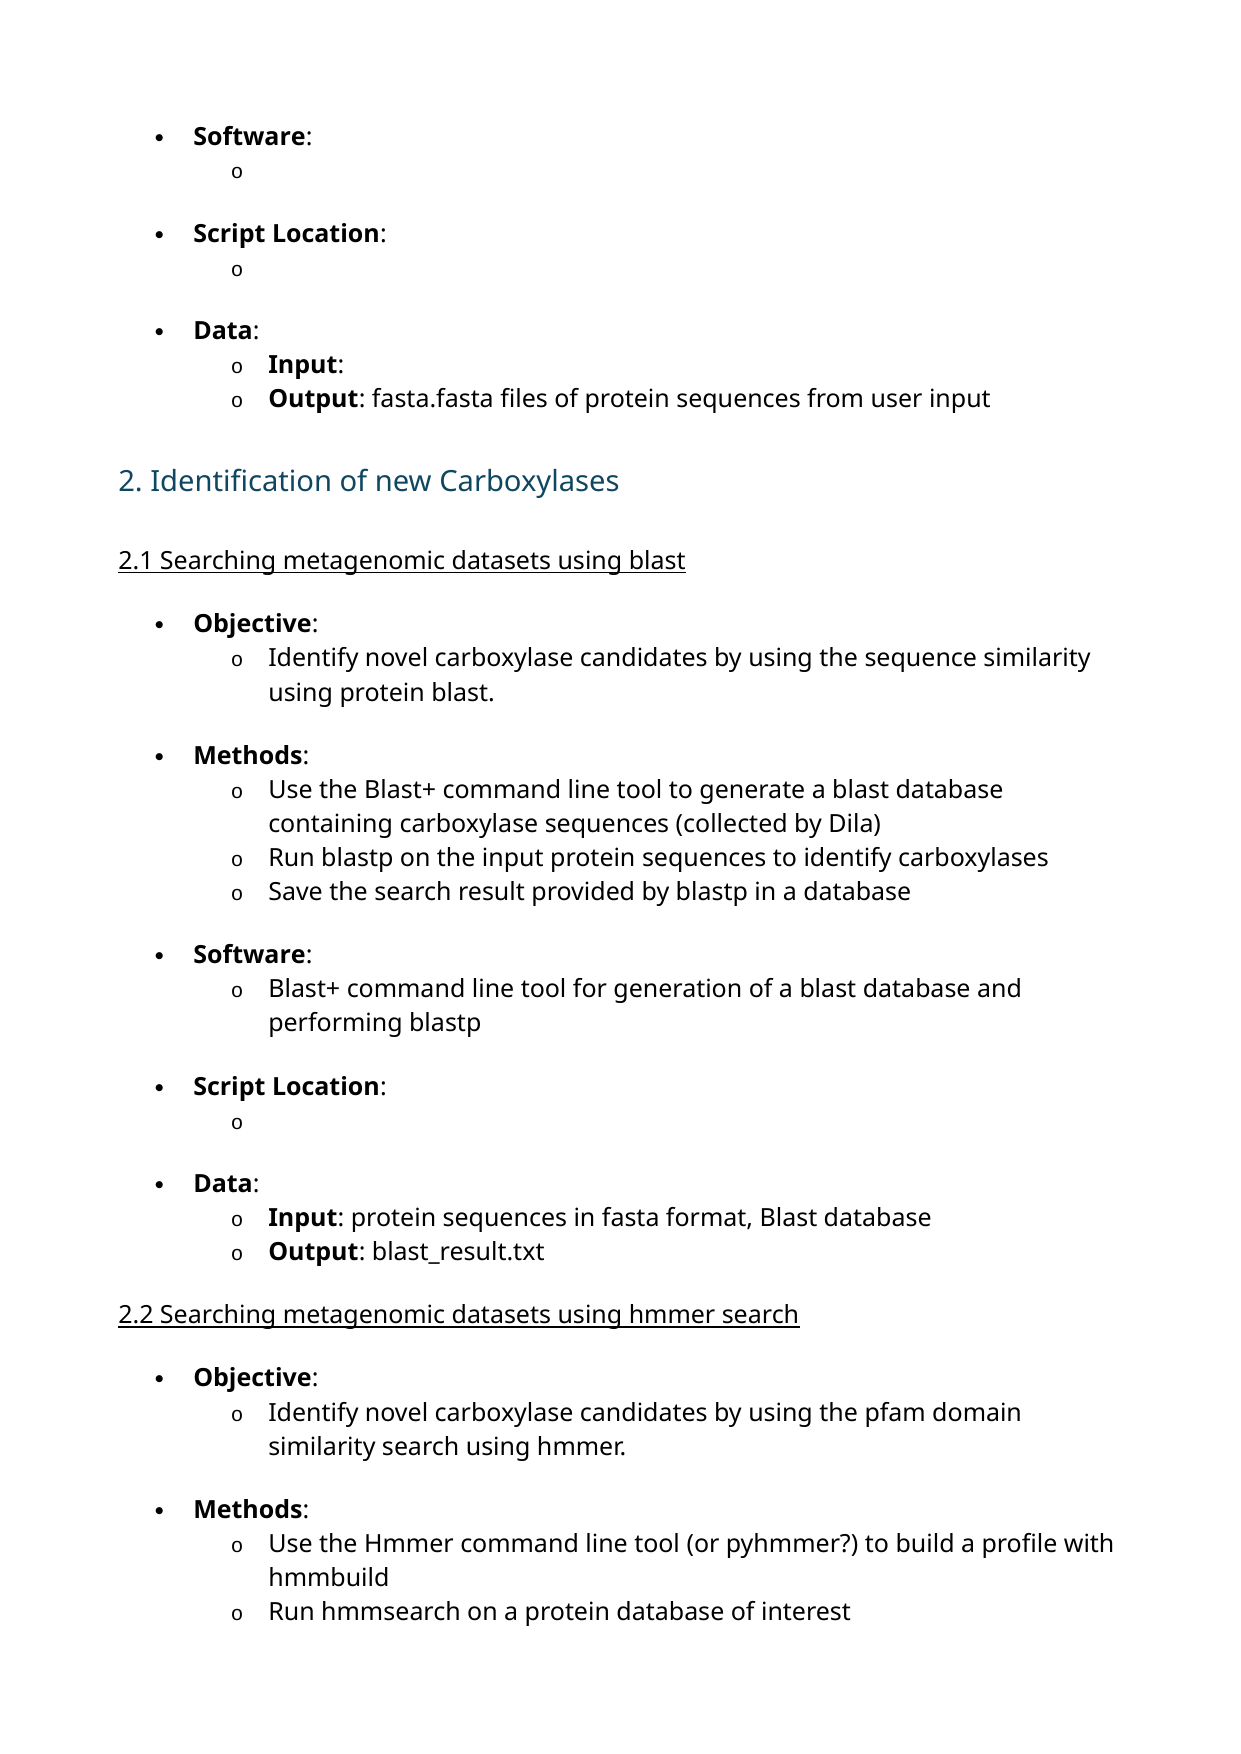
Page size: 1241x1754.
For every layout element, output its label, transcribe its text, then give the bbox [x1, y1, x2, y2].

list Objective: [156, 1360, 1122, 1394]
list Save the search result provided by blastp in a database [231, 874, 1122, 908]
list Blast+ command line tool for generation of a blast database and performing blastp [231, 971, 1122, 1039]
list Methods: [156, 737, 1122, 771]
list Run hmmsearch on a protein database of interest [231, 1594, 1122, 1628]
list Identify novel carboxylase candidates by using the pfam domain similarity search using hmmer. [231, 1394, 1122, 1462]
list Script Location: [156, 1068, 1122, 1102]
list Data: [156, 313, 1122, 347]
list Output: blast_result.txt [231, 1234, 1122, 1268]
list Input: protein sequences in fasta format, Blast database [231, 1199, 1122, 1234]
list Input: [231, 347, 1122, 381]
subtitle 2. Identification of new Carboxylases [118, 461, 1122, 500]
text 2.1 Searching metagenomic datasets using blast [118, 543, 1122, 577]
list Identify novel carboxylase candidates by using the sequence similarity using protein blast. [231, 640, 1122, 708]
list Use the Blast+ command line tool to generate a blast database containing carboxylase sequences (collected by Dila) [231, 771, 1122, 839]
list Software: [156, 937, 1122, 971]
list Software: [156, 118, 1122, 152]
text 2.2 Searching metagenomic datasets using hmmer search [118, 1297, 1122, 1331]
list Use the Hmmer command line tool (or pyhmmer?) to build a profile with hmmbuild [231, 1526, 1122, 1594]
list Data: [156, 1166, 1122, 1199]
list Run blastp on the input protein sequences to identify carboxylases [231, 839, 1122, 874]
list Objective: [156, 606, 1122, 640]
list Script Location: [156, 215, 1122, 249]
list Output: fasta.fasta files of protein sequences from user input [231, 381, 1122, 415]
list Methods: [156, 1491, 1122, 1526]
